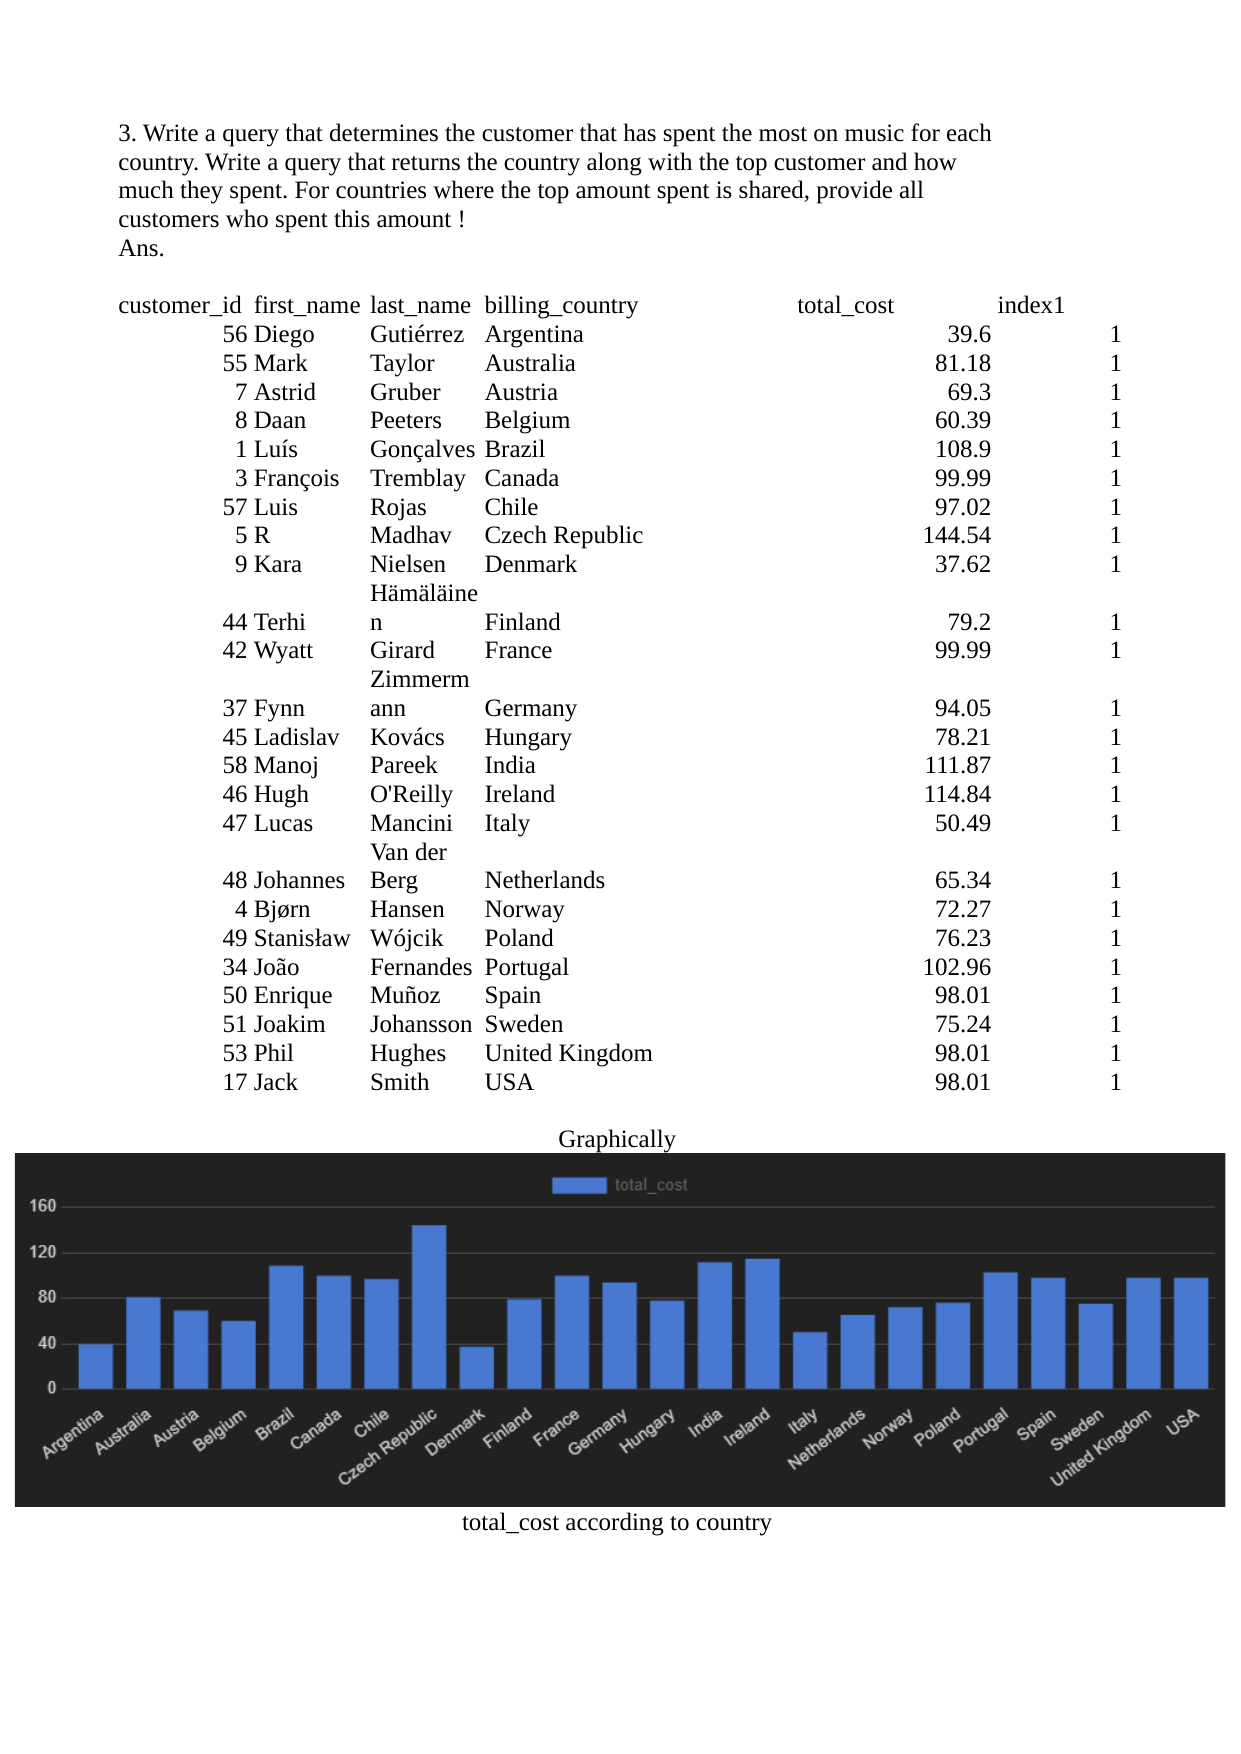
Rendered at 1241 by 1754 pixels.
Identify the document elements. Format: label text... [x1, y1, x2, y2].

text Graphically [118, 1124, 1122, 1153]
table_cell 4 [115, 894, 250, 923]
table_cell Johansson [367, 1009, 481, 1038]
picture [14, 1153, 1226, 1507]
text total_cost according to country [118, 1507, 1122, 1536]
table_cell Kara [250, 549, 367, 578]
table_cell Portugal [481, 952, 794, 981]
table_header total_cost [794, 291, 994, 319]
table_cell Pareek [367, 751, 481, 779]
table_cell Mark [250, 348, 367, 377]
table_cell 1 [994, 319, 1125, 348]
table_cell 17 [115, 1067, 250, 1096]
table_cell 99.99 [794, 463, 994, 492]
table_cell 57 [115, 492, 250, 521]
table_cell R [250, 521, 367, 549]
table_cell Mancini [367, 808, 481, 837]
table_cell 75.24 [794, 1009, 994, 1038]
table_cell 1 [994, 1067, 1125, 1096]
table_cell Johannes [250, 837, 367, 894]
table_cell Muñoz [367, 981, 481, 1009]
table_cell 98.01 [794, 1067, 994, 1096]
text 3. Write a query that determines the customer that has spent the most on music for each country. Write a query that returns the country along with the top customer and how much they spent. For countries where the top amount spent is shared, provide all customers who spent this amount ! [118, 118, 1122, 233]
table_cell Gruber [367, 377, 481, 406]
table_cell Rojas [367, 492, 481, 521]
table_cell Hugh [250, 779, 367, 808]
table_cell Italy [481, 808, 794, 837]
table_cell 114.84 [794, 779, 994, 808]
table_cell Germany [481, 664, 794, 722]
table_cell Hämäläinen [367, 578, 481, 636]
table_cell 94.05 [794, 664, 994, 722]
table_header last_name [367, 291, 481, 319]
table_cell 98.01 [794, 1038, 994, 1067]
table_cell 1 [994, 751, 1125, 779]
table_header first_name [250, 291, 367, 319]
table_cell Poland [481, 923, 794, 952]
table_cell Gonçalves [367, 434, 481, 463]
table_cell Spain [481, 981, 794, 1009]
table_cell 45 [115, 722, 250, 751]
table_cell 50.49 [794, 808, 994, 837]
table_cell 34 [115, 952, 250, 981]
table_cell Peeters [367, 406, 481, 434]
table_cell 58 [115, 751, 250, 779]
table_cell 53 [115, 1038, 250, 1067]
text Ans. [118, 233, 1122, 262]
table_cell 1 [994, 981, 1125, 1009]
table_cell Denmark [481, 549, 794, 578]
table_cell USA [481, 1067, 794, 1096]
table_cell Terhi [250, 578, 367, 636]
table_cell Jack [250, 1067, 367, 1096]
table_cell 60.39 [794, 406, 994, 434]
table_cell Norway [481, 894, 794, 923]
table_cell 1 [994, 636, 1125, 664]
table_cell 1 [994, 664, 1125, 722]
table_cell 3 [115, 463, 250, 492]
table_cell 1 [994, 492, 1125, 521]
table_cell Madhav [367, 521, 481, 549]
table_cell 1 [994, 722, 1125, 751]
table_cell Hungary [481, 722, 794, 751]
table_cell India [481, 751, 794, 779]
table_cell 55 [115, 348, 250, 377]
table_cell Girard [367, 636, 481, 664]
table_cell Hansen [367, 894, 481, 923]
table_cell 5 [115, 521, 250, 549]
table_cell 49 [115, 923, 250, 952]
table_cell 47 [115, 808, 250, 837]
table_cell 7 [115, 377, 250, 406]
table_cell 50 [115, 981, 250, 1009]
table_cell 1 [994, 578, 1125, 636]
table_cell Chile [481, 492, 794, 521]
table_cell Argentina [481, 319, 794, 348]
table_cell Finland [481, 578, 794, 636]
table_cell Smith [367, 1067, 481, 1096]
table_cell Lucas [250, 808, 367, 837]
table_cell Austria [481, 377, 794, 406]
table_cell Brazil [481, 434, 794, 463]
table_cell 1 [994, 463, 1125, 492]
table_cell 9 [115, 549, 250, 578]
table_cell 48 [115, 837, 250, 894]
table_cell Astrid [250, 377, 367, 406]
table_header customer_id [115, 291, 250, 319]
table_cell 69.3 [794, 377, 994, 406]
table_cell 99.99 [794, 636, 994, 664]
table_cell 76.23 [794, 923, 994, 952]
table_cell 1 [994, 894, 1125, 923]
table_cell 1 [994, 348, 1125, 377]
table_cell 65.34 [794, 837, 994, 894]
table_cell 79.2 [794, 578, 994, 636]
table_cell 1 [994, 837, 1125, 894]
table_cell 37.62 [794, 549, 994, 578]
table_cell 1 [115, 434, 250, 463]
table_cell 1 [994, 923, 1125, 952]
table_cell Australia [481, 348, 794, 377]
table_cell 1 [994, 377, 1125, 406]
table_cell João [250, 952, 367, 981]
table_cell Wójcik [367, 923, 481, 952]
table_cell Nielsen [367, 549, 481, 578]
table_cell Wyatt [250, 636, 367, 664]
table_cell 1 [994, 952, 1125, 981]
table_cell 56 [115, 319, 250, 348]
table_cell 44 [115, 578, 250, 636]
table_cell 1 [994, 1038, 1125, 1067]
table_cell Belgium [481, 406, 794, 434]
table_cell 72.27 [794, 894, 994, 923]
table_cell Manoj [250, 751, 367, 779]
table_cell O'Reilly [367, 779, 481, 808]
table_cell 1 [994, 549, 1125, 578]
table_cell France [481, 636, 794, 664]
table_cell Luis [250, 492, 367, 521]
table_cell 1 [994, 406, 1125, 434]
table_cell Canada [481, 463, 794, 492]
table_cell 78.21 [794, 722, 994, 751]
table_cell Czech Republic [481, 521, 794, 549]
table_cell 111.87 [794, 751, 994, 779]
table_cell 1 [994, 808, 1125, 837]
table_cell Tremblay [367, 463, 481, 492]
table_cell United Kingdom [481, 1038, 794, 1067]
table_cell François [250, 463, 367, 492]
table_cell 97.02 [794, 492, 994, 521]
table_cell 8 [115, 406, 250, 434]
table_cell Zimmermann [367, 664, 481, 722]
table_cell Netherlands [481, 837, 794, 894]
table_cell Diego [250, 319, 367, 348]
table_cell Ireland [481, 779, 794, 808]
table_cell 39.6 [794, 319, 994, 348]
table_cell 81.18 [794, 348, 994, 377]
table_cell Kovács [367, 722, 481, 751]
table_cell 1 [994, 521, 1125, 549]
table_cell Fynn [250, 664, 367, 722]
table_cell 42 [115, 636, 250, 664]
table_cell 37 [115, 664, 250, 722]
table_cell 108.9 [794, 434, 994, 463]
table_cell 46 [115, 779, 250, 808]
table_cell Hughes [367, 1038, 481, 1067]
table_cell 1 [994, 434, 1125, 463]
table_cell Luís [250, 434, 367, 463]
table_cell Fernandes [367, 952, 481, 981]
table_cell Bjørn [250, 894, 367, 923]
table_cell 144.54 [794, 521, 994, 549]
table_cell Ladislav [250, 722, 367, 751]
table_cell Sweden [481, 1009, 794, 1038]
table_header billing_country [481, 291, 794, 319]
table_cell Joakim [250, 1009, 367, 1038]
table_cell 51 [115, 1009, 250, 1038]
table_cell Taylor [367, 348, 481, 377]
table_cell Daan [250, 406, 367, 434]
table_cell Phil [250, 1038, 367, 1067]
table_cell Stanisław [250, 923, 367, 952]
table_cell 1 [994, 779, 1125, 808]
table_cell 102.96 [794, 952, 994, 981]
table_cell Enrique [250, 981, 367, 1009]
table_cell 98.01 [794, 981, 994, 1009]
table_header index1 [994, 291, 1125, 319]
table_cell Gutiérrez [367, 319, 481, 348]
table_cell 1 [994, 1009, 1125, 1038]
table_cell Van der Berg [367, 837, 481, 894]
